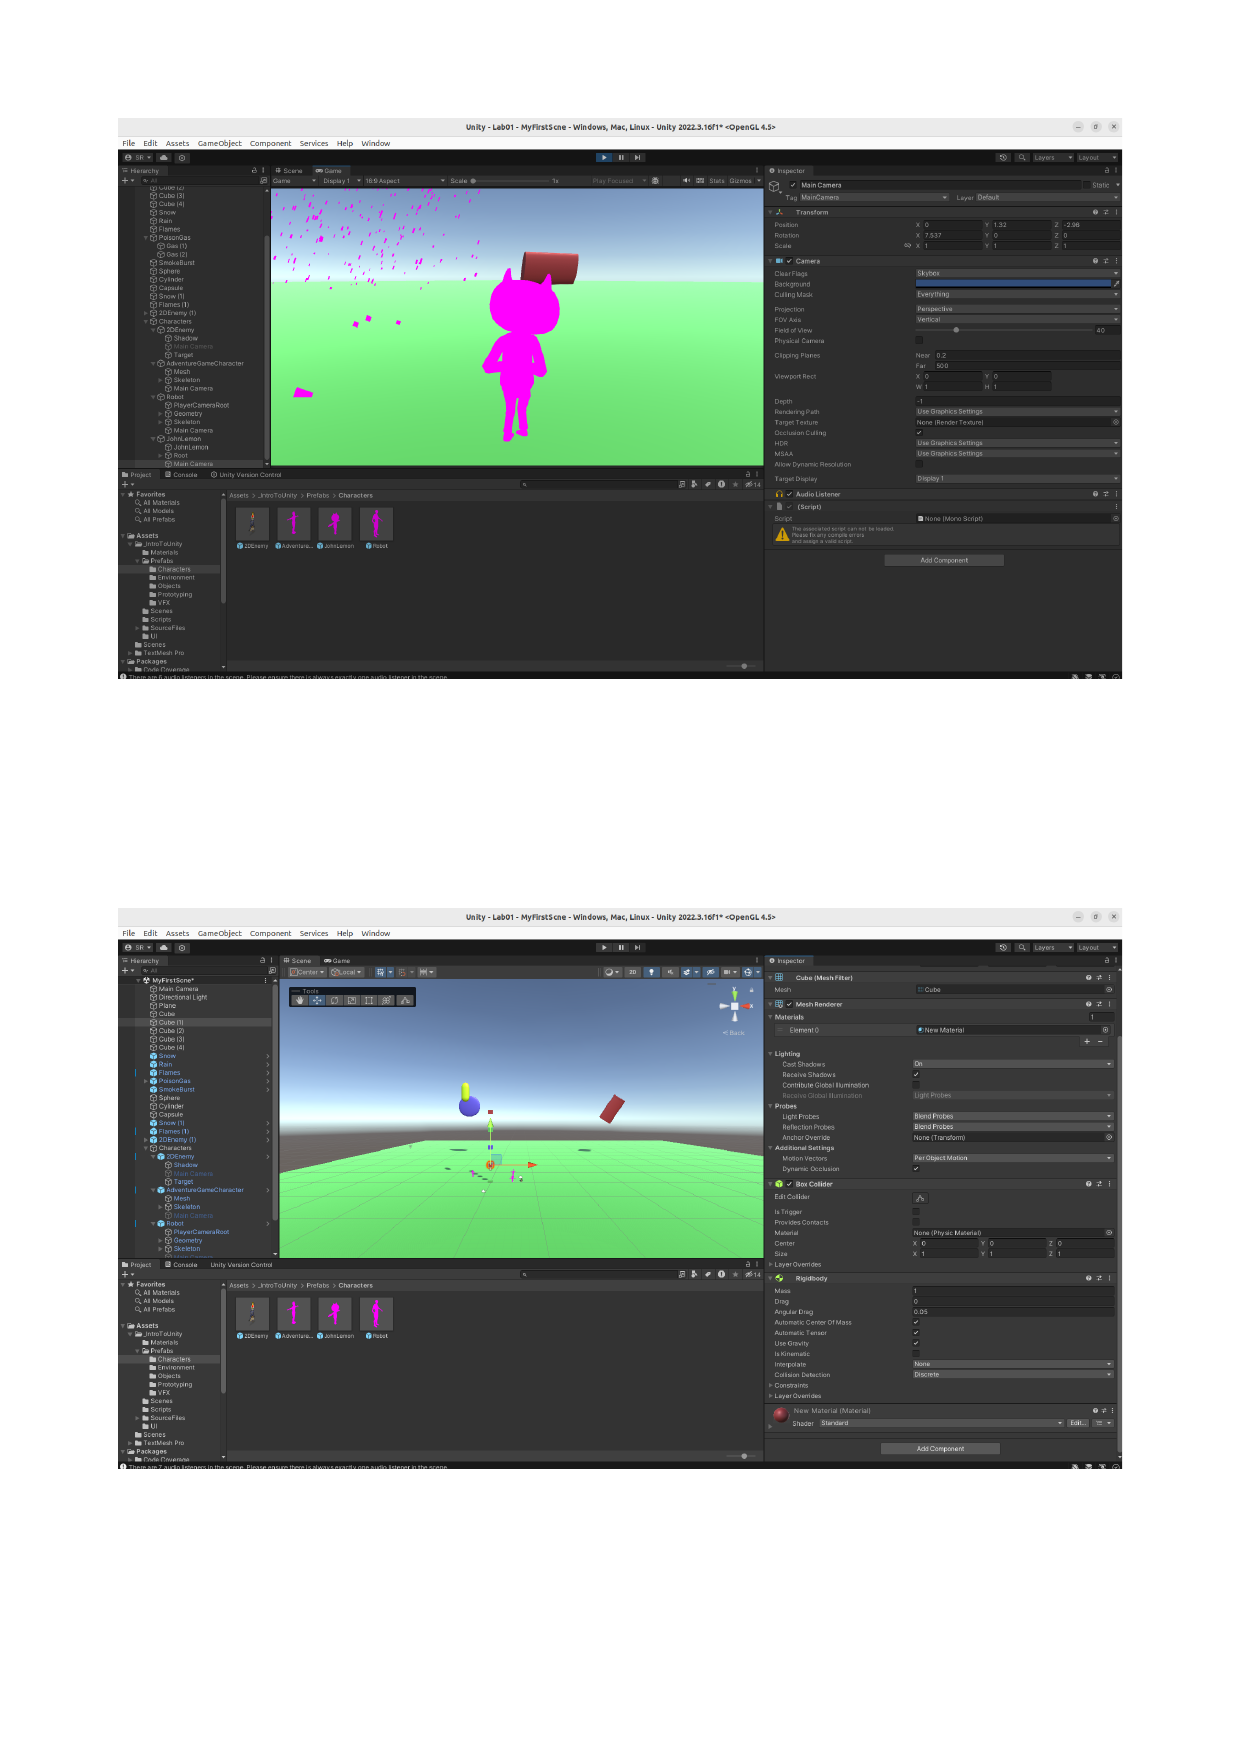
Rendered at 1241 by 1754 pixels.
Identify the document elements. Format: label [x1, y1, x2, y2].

picture [118, 908, 1123, 1469]
picture [118, 118, 1123, 679]
